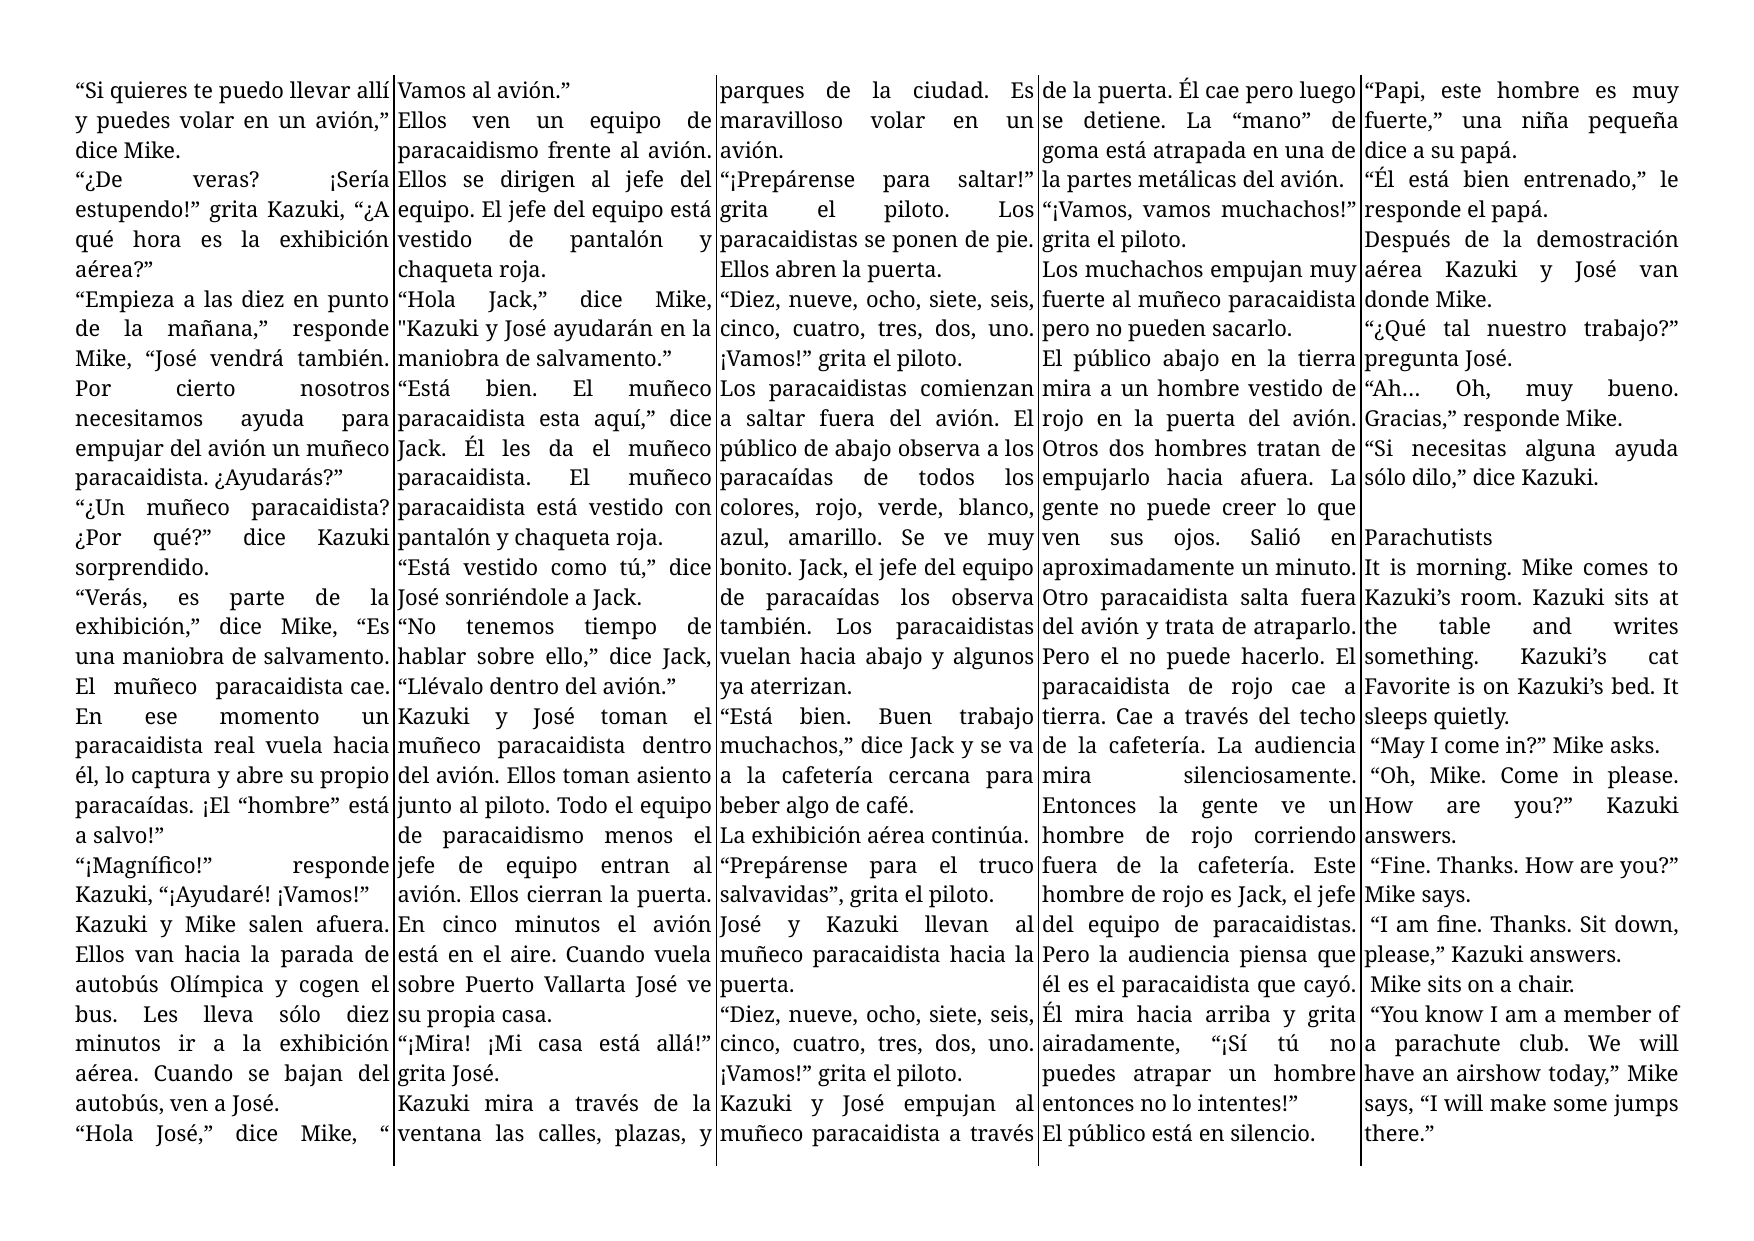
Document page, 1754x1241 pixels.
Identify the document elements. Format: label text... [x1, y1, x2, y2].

text José y Kazuki llevan al muñeco paracaidista hacia la puerta. [719, 909, 1034, 998]
text “¿Un muñeco paracaidista?¿Por qué?” dice Kazuki sorprendido. [75, 492, 390, 581]
text Parachutists [1364, 522, 1679, 552]
text “Papi, este hombre es muy fuerte,” una niña pequeña dice a su papá. [1364, 75, 1679, 164]
text “¿Qué tal nuestro trabajo?” pregunta José. [1364, 313, 1679, 373]
text Los paracaidistas comienzan a saltar fuera del avión. El público de abajo observa a los paracaídas de todos los colores, rojo, verde, blanco, azul, amarillo. Se ve muy bonito. Jack, el jefe del equipo de paracaídas los observa también. Los paracaidistas vuelan hacia abajo y algunos ya aterrizan. [719, 373, 1034, 701]
text “¡Prepárense para saltar!” grita el piloto. Los paracaidistas se ponen de pie. Ellos abren la puerta. [719, 164, 1034, 283]
text El público abajo en la tierra mira a un hombre vestido de rojo en la puerta del avión. Otros dos hombres tratan de empujarlo hacia afuera. La gente no puede creer lo que ven sus ojos. Salió en aproximadamente un minuto. Otro paracaidista salta fuera del avión y trata de atraparlo. Pero el no puede hacerlo. El paracaidista de rojo cae a tierra. Cae a través del techo de la cafetería. La audiencia mira silenciosamente. Entonces la gente ve un hombre de rojo corriendo fuera de la cafetería. Este hombre de rojo es Jack, el jefe del equipo de paracaidistas. Pero la audiencia piensa que él es el paracaidista que cayó. Él mira hacia arriba y grita airadamente, “¡Sí tú no puedes atrapar un hombre entonces no lo intentes!” [1042, 343, 1357, 1118]
text “Oh, Mike. Come in please. How are you?” Kazuki answers. [1364, 760, 1679, 849]
text “Hola Jack,” dice Mike, "Kazuki y José ayudarán en la maniobra de salvamento.” [397, 283, 712, 373]
text “Hola José,” dice Mike, “ [75, 1118, 390, 1147]
text “Está bien. Buen trabajo muchachos,” dice Jack y se va a la cafetería cercana para beber algo de café. [719, 701, 1034, 820]
text “May I come in?” Mike asks. [1364, 730, 1679, 760]
text “Verás, es parte de la exhibición,” dice Mike, “Es una maniobra de salvamento. El muñeco paracaidista cae. En ese momento un paracaidista real vuela hacia él, lo captura y abre su propio paracaídas. ¡El “hombre” está a salvo!” [75, 581, 390, 849]
text Kazuki y José empujan al muñeco paracaidista a través [719, 1088, 1034, 1147]
text Los muchachos empujan muy fuerte al muñeco paracaidista pero no pueden sacarlo. [1042, 254, 1357, 343]
text “Está bien. El muñeco paracaidista esta aquí,” dice Jack. Él les da el muñeco paracaidista. El muñeco paracaidista está vestido con pantalón y chaqueta roja. [397, 373, 712, 552]
text “¡Vamos, vamos muchachos!” grita el piloto. [1042, 194, 1357, 254]
text Ellos ven un equipo de paracaidismo frente al avión. Ellos se dirigen al jefe del equipo. El jefe del equipo está vestido de pantalón y chaqueta roja. [397, 105, 712, 283]
text “Si necesitas alguna ayuda sólo dilo,” dice Kazuki. [1364, 432, 1679, 492]
text Después de la demostración aérea Kazuki y José van donde Mike. [1364, 224, 1679, 313]
text “You know I am a member of a parachute club. We will have an airshow today,” Mike says, “I will make some jumps there.” [1364, 998, 1679, 1147]
text “Está vestido como tú,” dice José sonriéndole a Jack. [397, 552, 712, 611]
text “¡Mira! ¡Mi casa está allá!” grita José. [397, 1028, 712, 1088]
text “Diez, nueve, ocho, siete, seis, cinco, cuatro, tres, dos, uno. ¡Vamos!” grita el piloto. [719, 283, 1034, 373]
text “Fine. Thanks. How are you?” Mike says. [1364, 849, 1679, 909]
text “I am fine. Thanks. Sit down, please,” Kazuki answers. [1364, 909, 1679, 969]
text “Diez, nueve, ocho, siete, seis, cinco, cuatro, tres, dos, uno. ¡Vamos!” grita el piloto. [719, 998, 1034, 1088]
text “Ah… Oh, muy bueno. Gracias,” responde Mike. [1364, 373, 1679, 432]
text “Él está bien entrenado,” le responde el papá. [1364, 164, 1679, 224]
text Kazuki y Mike salen afuera. Ellos van hacia la parada de autobús Olímpica y cogen el bus. Les lleva sólo diez minutos ir a la exhibición aérea. Cuando se bajan del autobús, ven a José. [75, 909, 390, 1118]
text de la puerta. Él cae pero luego se detiene. La “mano” de goma está atrapada en una de la partes metálicas del avión. [1042, 75, 1357, 194]
text Kazuki mira a través de la ventana las calles, plazas, y [397, 1088, 712, 1147]
text It is morning. Mike comes to Kazuki’s room. Kazuki sits at the table and writes something. Kazuki’s cat Favorite is on Kazuki’s bed. It sleeps quietly. [1364, 552, 1679, 730]
text “Empieza a las diez en punto de la mañana,” responde Mike, “José vendrá también. Por cierto nosotros necesitamos ayuda para empujar del avión un muñeco paracaidista. ¿Ayudarás?” [75, 283, 390, 492]
text “Si quieres te puedo llevar allí y puedes volar en un avión,” dice Mike. [75, 75, 390, 164]
text Kazuki y José toman el muñeco paracaidista dentro del avión. Ellos toman asiento junto al piloto. Todo el equipo de paracaidismo menos el jefe de equipo entran al avión. Ellos cierran la puerta. En cinco minutos el avión está en el aire. Cuando vuela sobre Puerto Vallarta José ve su propia casa. [397, 701, 712, 1028]
text La exhibición aérea continúa. [719, 820, 1034, 849]
text “¡Magnífico!” responde Kazuki, “¡Ayudaré! ¡Vamos!” [75, 849, 390, 909]
text El público está en silencio. [1042, 1118, 1357, 1147]
text parques de la ciudad. Es maravilloso volar en un avión. [719, 75, 1034, 164]
text “No tenemos tiempo de hablar sobre ello,” dice Jack, “Llévalo dentro del avión.” [397, 611, 712, 701]
text “Prepárense para el truco salvavidas”, grita el piloto. [719, 849, 1034, 909]
text Mike sits on a chair. [1364, 969, 1679, 998]
text “¿De veras? ¡Sería estupendo!” grita Kazuki, “¿A qué hora es la exhibición aérea?” [75, 164, 390, 283]
text Vamos al avión.” [397, 75, 712, 105]
